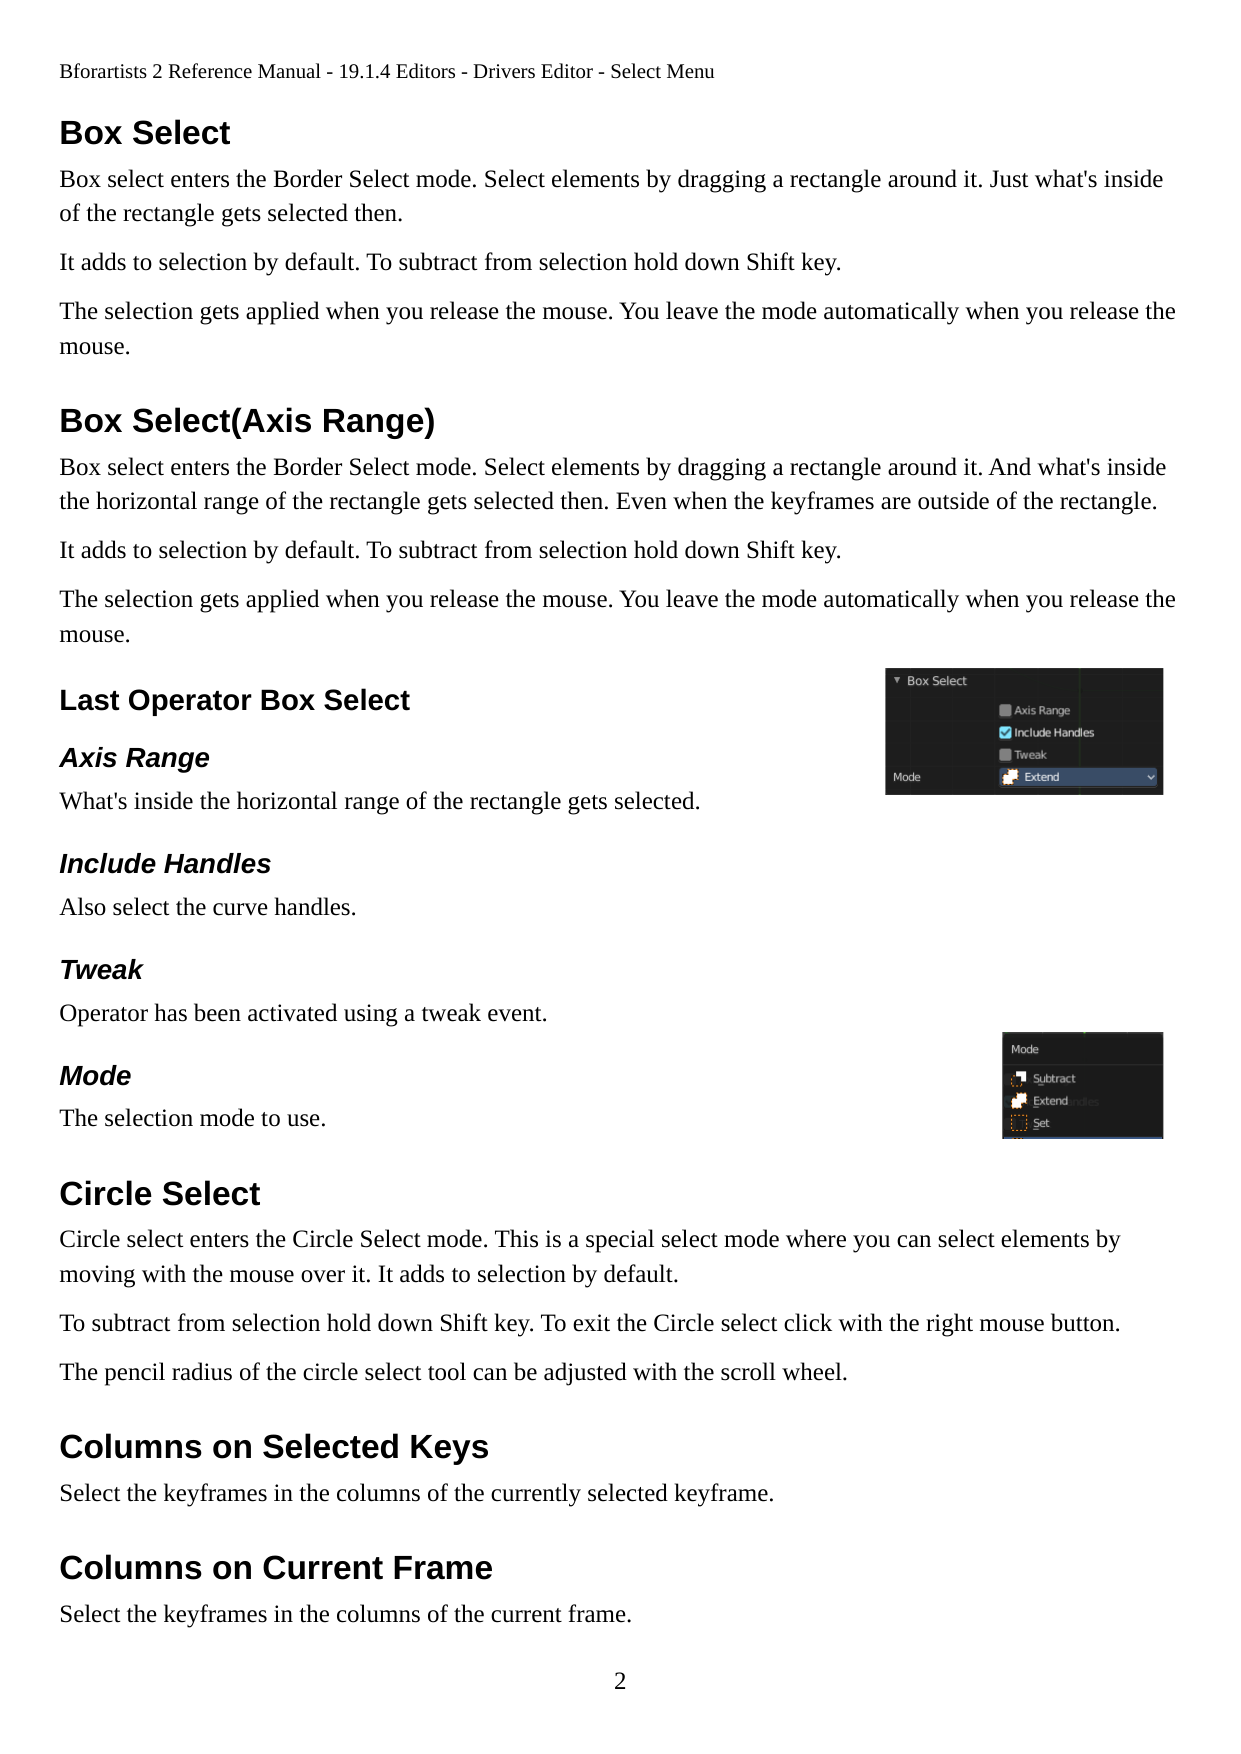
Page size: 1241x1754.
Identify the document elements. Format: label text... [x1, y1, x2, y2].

subtitle Axis Range [59, 741, 885, 773]
subtitle Circle Select [59, 1173, 1181, 1212]
subtitle [1164, 683, 1181, 716]
text Box select enters the Border Select mode. Select elements by dragging a rectangle around it. Just what's inside of the rectangle gets selected then. [59, 164, 1181, 227]
subtitle Mode [59, 1059, 1002, 1091]
text The selection gets applied when you release the mouse. You leave the mode automatically when you release the mouse. [59, 584, 1181, 648]
text Select the keyframes in the columns of the current frame. [59, 1599, 1181, 1628]
text To subtract from selection hold down Shift key. To exit the Circle select click with the right mouse button. [59, 1308, 1181, 1337]
text It adds to selection by default. To subtract from selection hold down Shift key. [59, 535, 1181, 564]
text Operator has been activated using a tweak event. [59, 998, 1181, 1026]
text What's inside the horizontal range of the rectangle gets selected. [59, 786, 1181, 814]
text The selection gets applied when you release the mouse. You leave the mode automatically when you release the mouse. [59, 296, 1181, 359]
subtitle Tweak [59, 953, 1181, 985]
text Also select the curve handles. [59, 892, 1181, 920]
subtitle Columns on Selected Keys [59, 1427, 1181, 1466]
subtitle Box Select [59, 113, 1181, 151]
subtitle Columns on Current Frame [59, 1548, 1181, 1587]
text The pencil radius of the circle select tool can be adjusted with the scroll wheel. [59, 1357, 1181, 1386]
text The selection mode to use. [59, 1103, 1002, 1132]
subtitle Box Select(Axis Range) [59, 401, 1181, 439]
subtitle [1164, 741, 1181, 773]
text It adds to selection by default. To subtract from selection hold down Shift key. [59, 247, 1181, 276]
picture [885, 668, 1164, 795]
subtitle Last Operator Box Select [59, 683, 885, 716]
subtitle [1164, 1059, 1181, 1091]
text Select the keyframes in the columns of the currently selected keyframe. [59, 1478, 1181, 1507]
subtitle Include Handles [59, 847, 1181, 879]
text Circle select enters the Circle Select mode. This is a special select mode where you can select elements by moving with the mouse over it. It adds to selection by default. [59, 1224, 1181, 1288]
text Box select enters the Border Select mode. Select elements by dragging a rectangle around it. And what's inside the horizontal range of the rectangle gets selected then. Even when the keyframes are outside of the rectangle. [59, 452, 1181, 515]
picture [1002, 1032, 1164, 1139]
